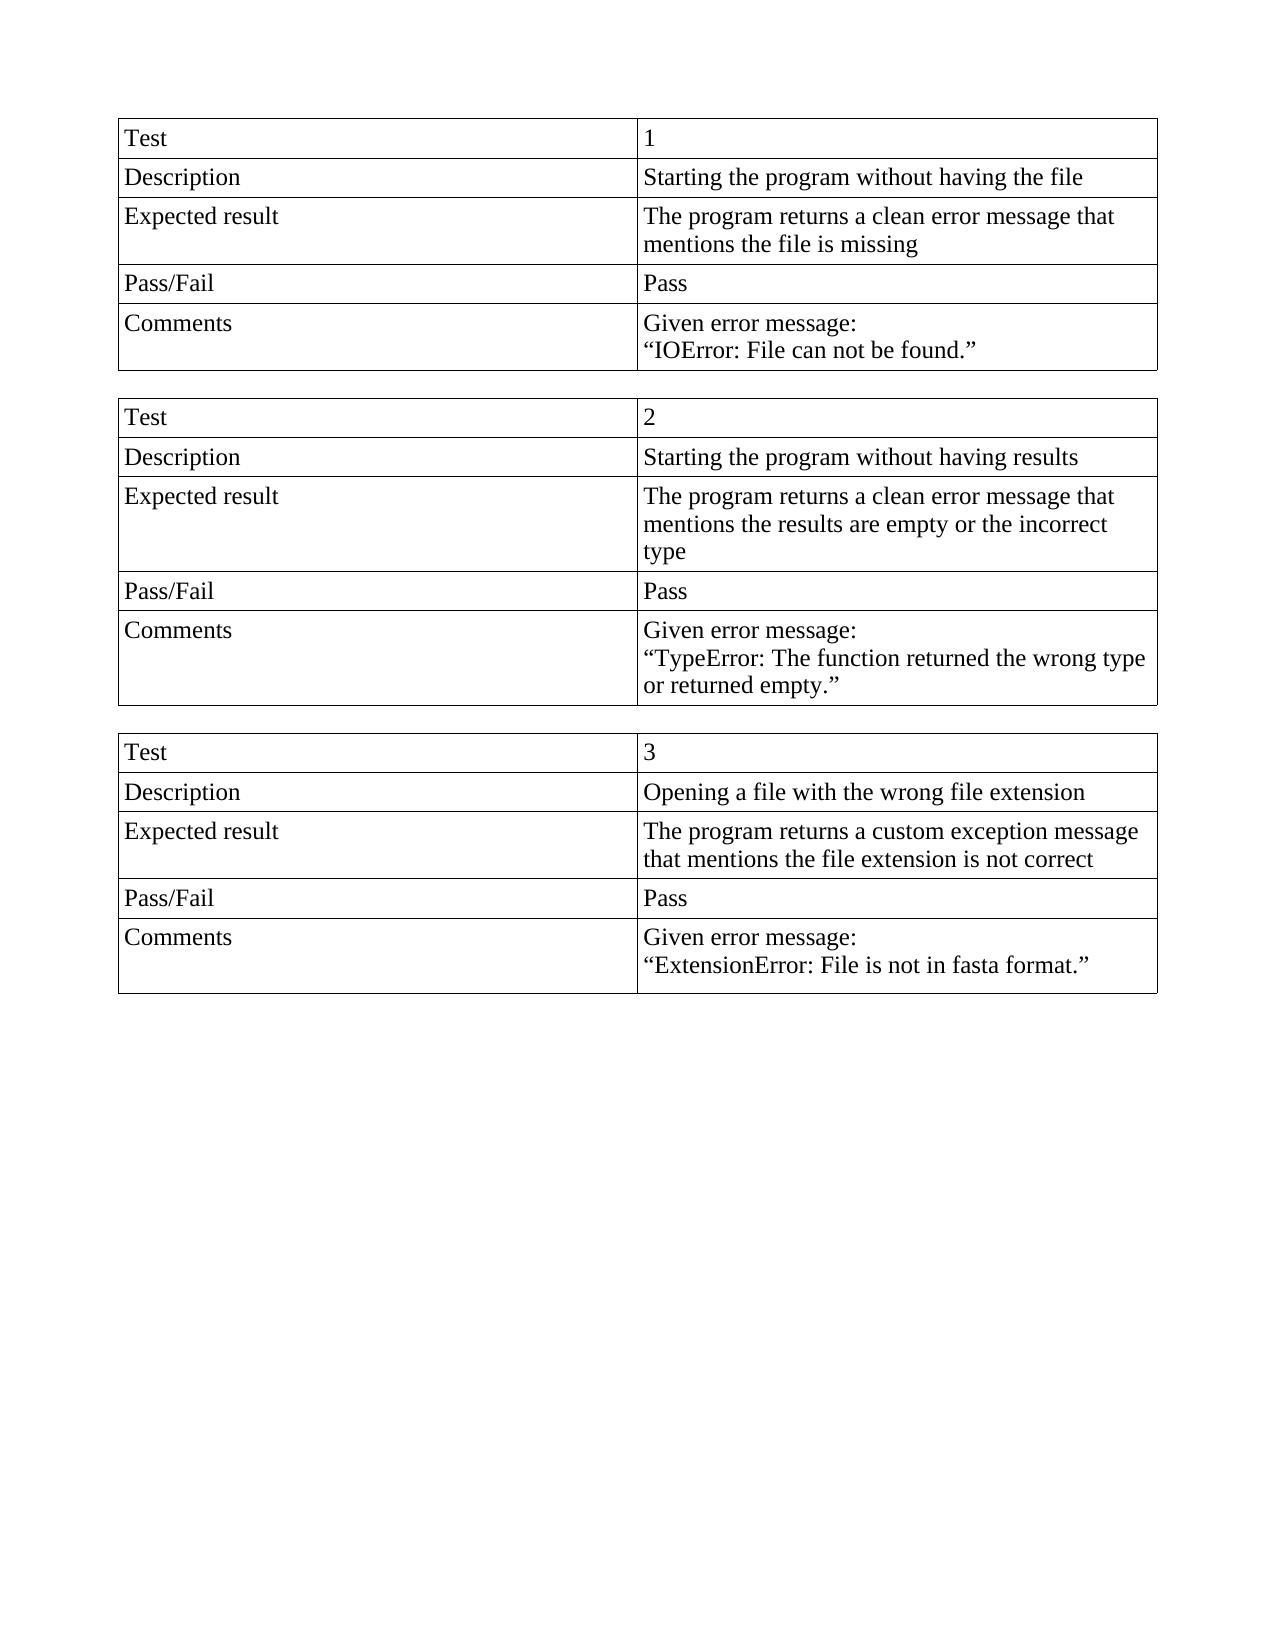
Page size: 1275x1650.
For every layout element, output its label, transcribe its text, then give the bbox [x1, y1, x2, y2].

table_cell The program returns a clean error message that mentions the file is missing [638, 198, 1157, 264]
table_header Test [119, 119, 637, 157]
table_cell Pass/Fail [119, 265, 637, 303]
table_cell Given error message: “IOError: File can not be found.” [638, 304, 1157, 370]
table_cell Comments [119, 919, 637, 993]
table_cell Pass [638, 265, 1157, 303]
table_cell Description [119, 159, 637, 197]
table_cell Expected result [119, 812, 637, 878]
table_header 2 [638, 399, 1157, 437]
table_cell Expected result [119, 477, 637, 571]
table_header 1 [638, 119, 1157, 157]
table_header Test [119, 734, 637, 772]
table_header 3 [638, 734, 1157, 772]
table_cell Starting the program without having the file [638, 159, 1157, 197]
table_cell The program returns a clean error message that mentions the results are empty or the incorrect type [638, 477, 1157, 571]
table_cell Given error message: “TypeError: The function returned the wrong type or returned empty.” [638, 611, 1157, 705]
table_cell Given error message: “ExtensionError: File is not in fasta format.” [638, 919, 1157, 993]
table_cell Comments [119, 304, 637, 370]
table_cell The program returns a custom exception message that mentions the file extension is not correct [638, 812, 1157, 878]
table_cell Pass/Fail [119, 879, 637, 917]
table_cell Expected result [119, 198, 637, 264]
table_cell Description [119, 438, 637, 476]
table_cell Opening a file with the wrong file extension [638, 773, 1157, 811]
table_cell Description [119, 773, 637, 811]
table_cell Pass/Fail [119, 572, 637, 610]
table_header Test [119, 399, 637, 437]
table_cell Starting the program without having results [638, 438, 1157, 476]
table_cell Pass [638, 572, 1157, 610]
table_cell Pass [638, 879, 1157, 917]
table_cell Comments [119, 611, 637, 705]
